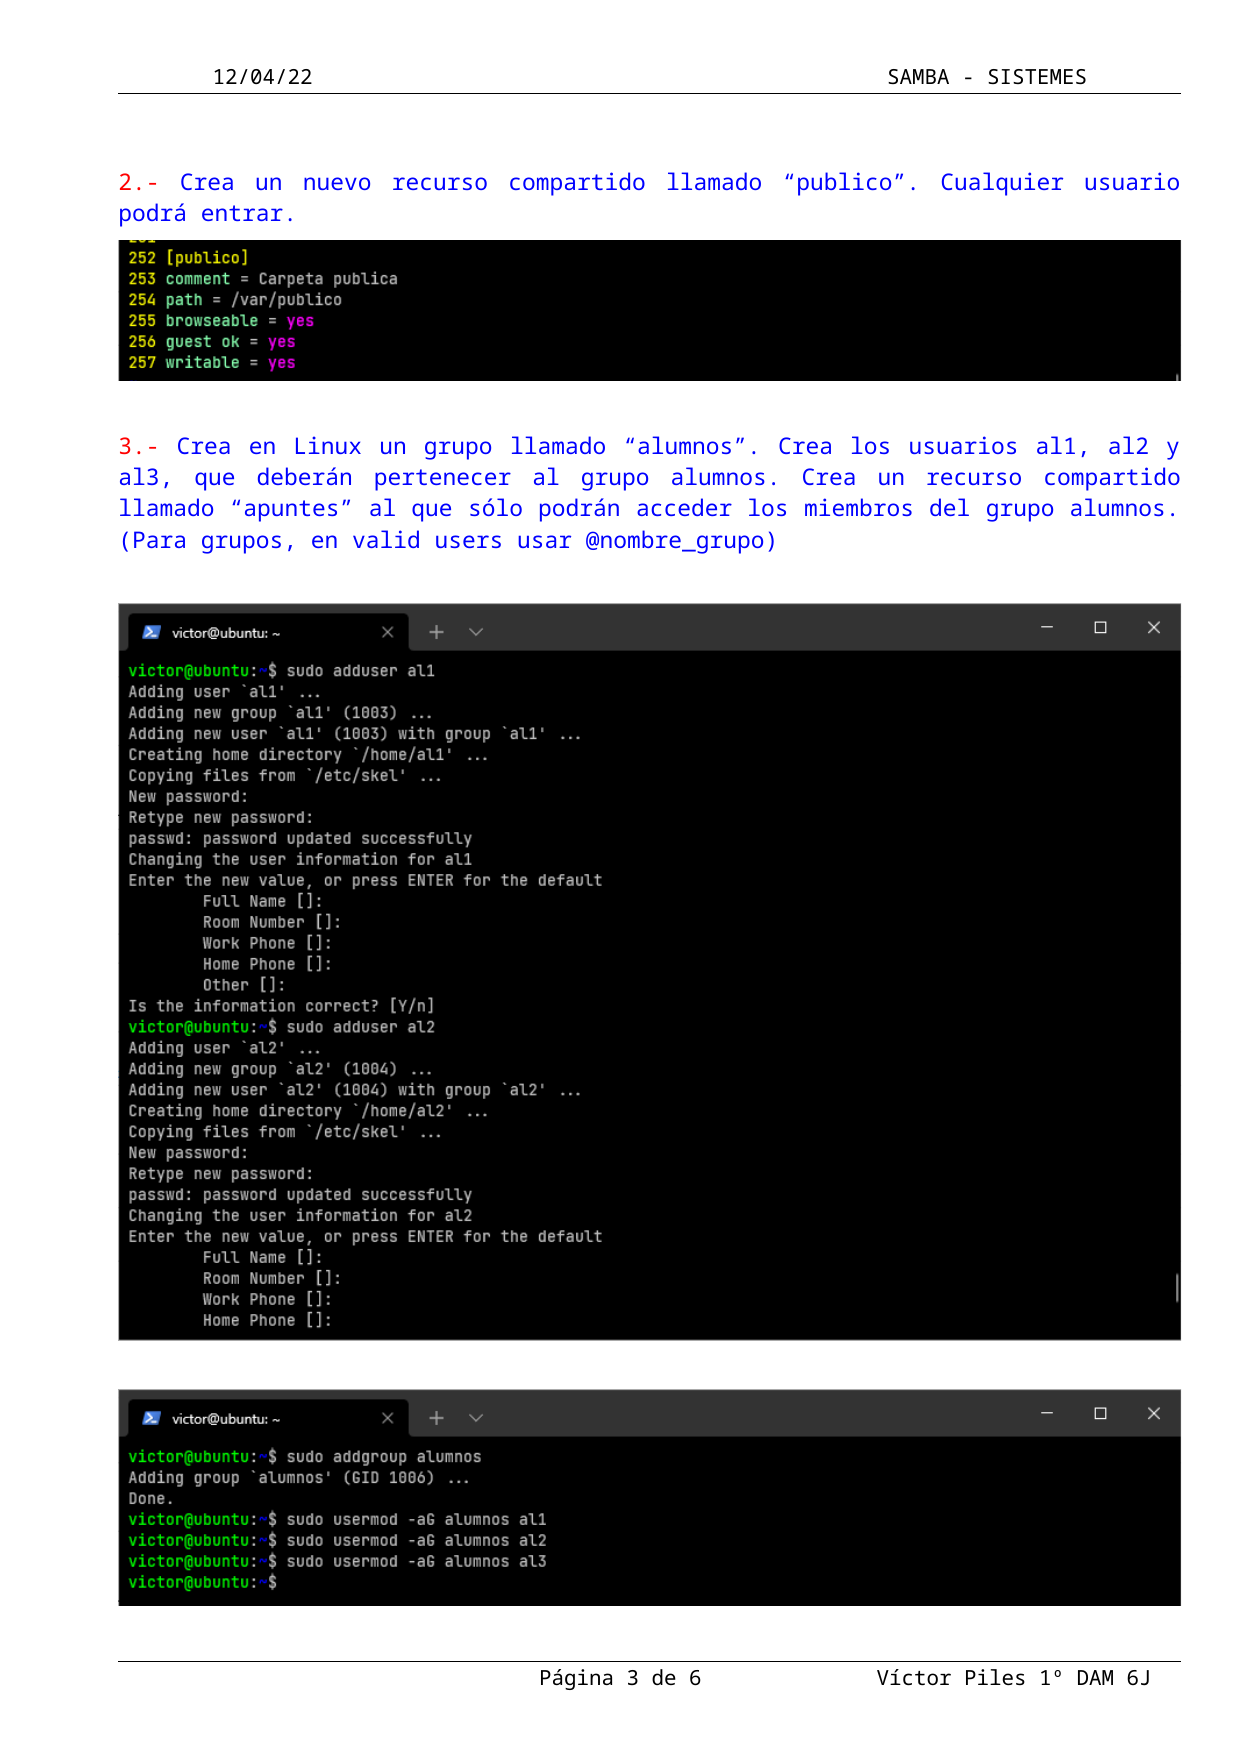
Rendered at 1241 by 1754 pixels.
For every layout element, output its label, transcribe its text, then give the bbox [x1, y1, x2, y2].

text 3.- Crea en Linux un grupo llamado “alumnos”. Crea los usuarios al1, al2 y al3, que deberán pertenecer al grupo alumnos. Crea un recurso compartido llamado “apuntes” al que sólo podrán acceder los miembros del grupo alumnos. (Para grupos, en valid users usar @nombre_grupo) [118, 430, 1181, 555]
picture [118, 1389, 1182, 1606]
picture [118, 240, 1182, 381]
text 2.- Crea un nuevo recurso compartido llamado “publico”. Cualquier usuario podrá entrar. [118, 166, 1181, 228]
picture [118, 603, 1182, 1341]
